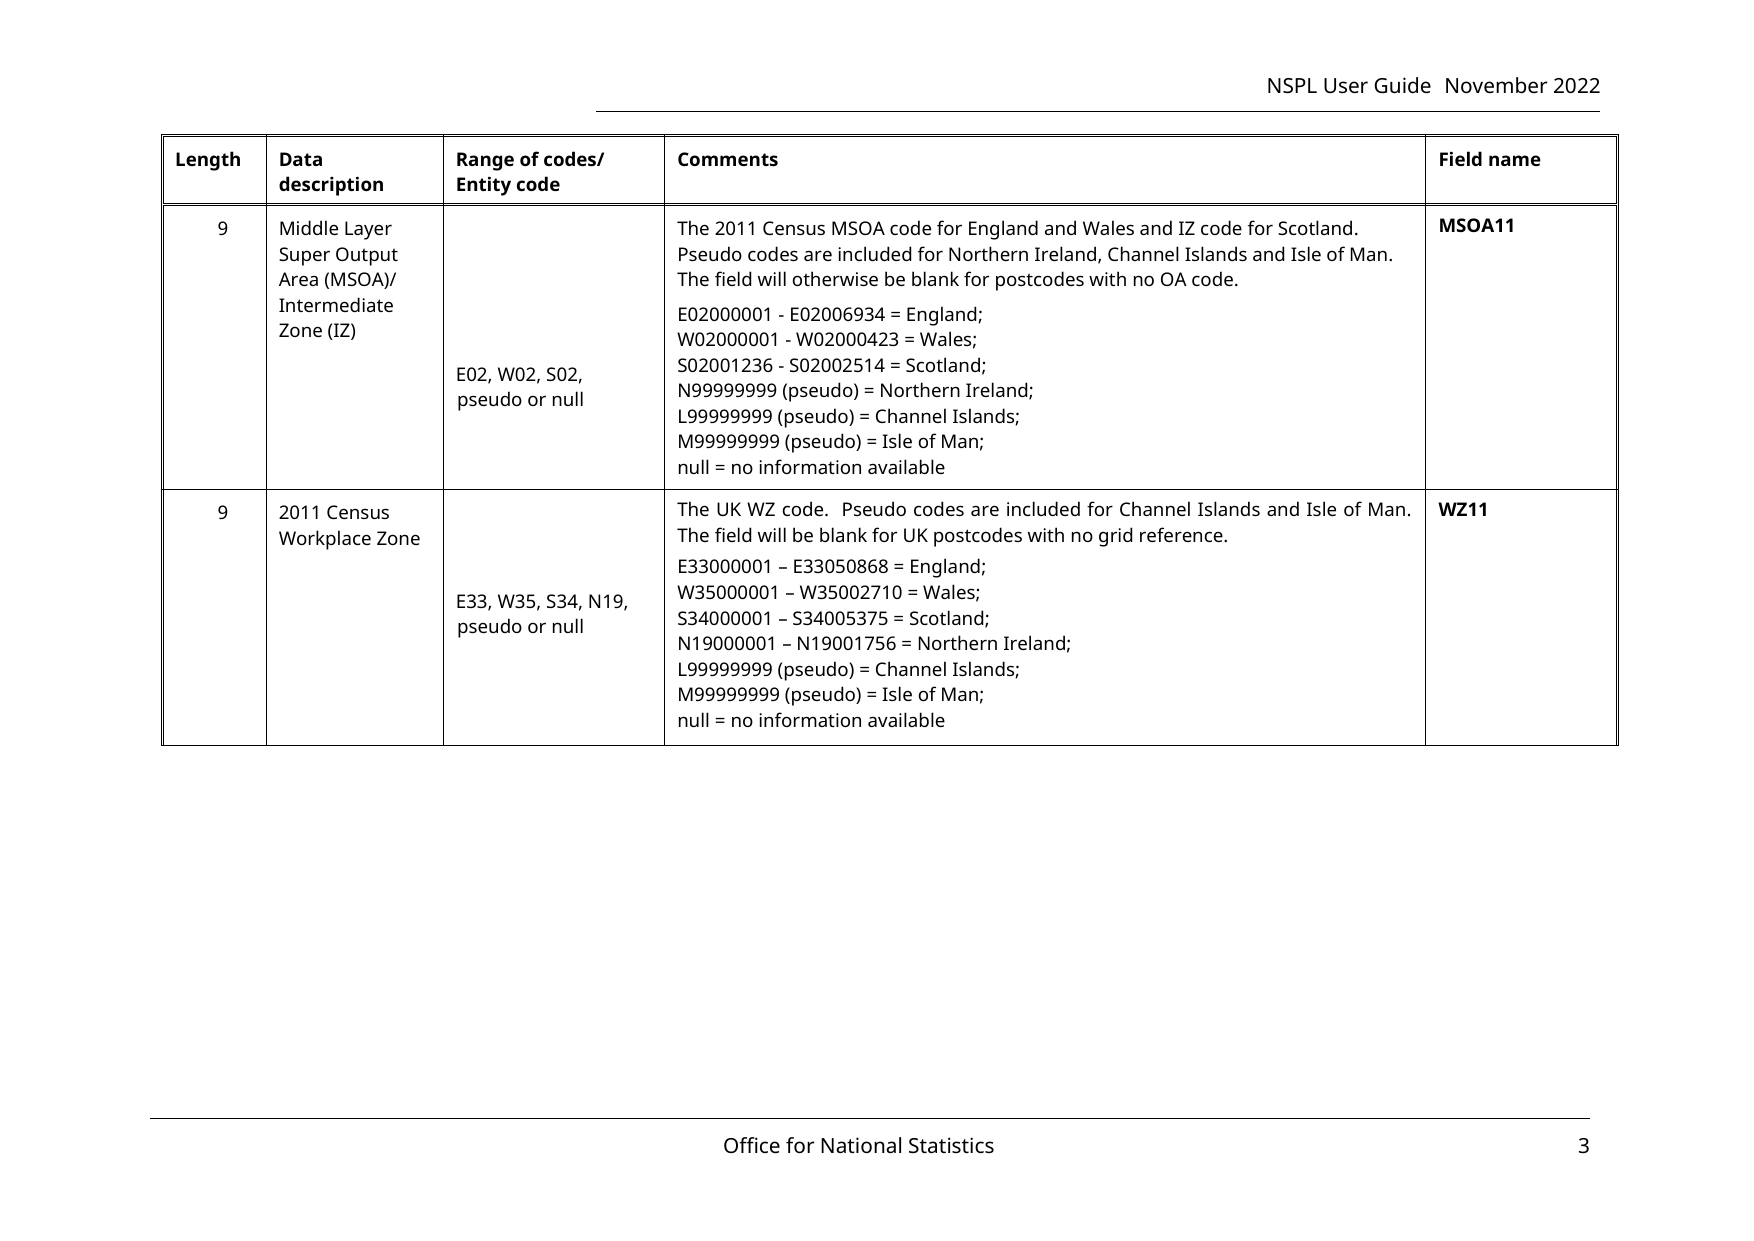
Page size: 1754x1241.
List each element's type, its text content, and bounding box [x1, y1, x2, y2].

table_cell WZ11 [1426, 490, 1616, 745]
table_cell Middle Layer Super Output Area (MSOA)/ Intermediate Zone (IZ) [267, 206, 443, 489]
table_header Data description [267, 137, 443, 203]
table_cell E33, W35, S34, N19, pseudo or null [444, 490, 664, 745]
table_cell E02, W02, S02, pseudo or null [444, 206, 664, 489]
table_cell The 2011 Census MSOA code for England and Wales and IZ code for Scotland. Pseudo codes are included for Northern Ireland, Channel Islands and Isle of Man. The field will otherwise be blank for postcodes with no OA code. E02000001 - E02006934 = England; W02000001 - W02000423 = Wales; S02001236 - S02002514 = Scotland; N99999999 (pseudo) = Northern Ireland; L99999999 (pseudo) = Channel Islands; M99999999 (pseudo) = Isle of Man; null = no information available [665, 206, 1425, 489]
table_cell 2011 Census Workplace Zone [267, 490, 443, 745]
table_cell The UK WZ code. Pseudo codes are included for Channel Islands and Isle of Man. The field will be blank for UK postcodes with no grid reference. E33000001 – E33050868 = England; W35000001 – W35002710 = Wales; S34000001 – S34005375 = Scotland; N19000001 – N19001756 = Northern Ireland; L99999999 (pseudo) = Channel Islands; M99999999 (pseudo) = Isle of Man; null = no information available [665, 490, 1425, 745]
table_header Length [164, 137, 266, 203]
table_header Field name [1426, 137, 1616, 203]
table_cell MSOA11 [1426, 206, 1616, 489]
table_header Comments [665, 137, 1425, 203]
table_header Range of codes/ Entity code [444, 137, 664, 203]
table_cell 9 [164, 490, 266, 745]
table_cell 9 [164, 206, 266, 489]
